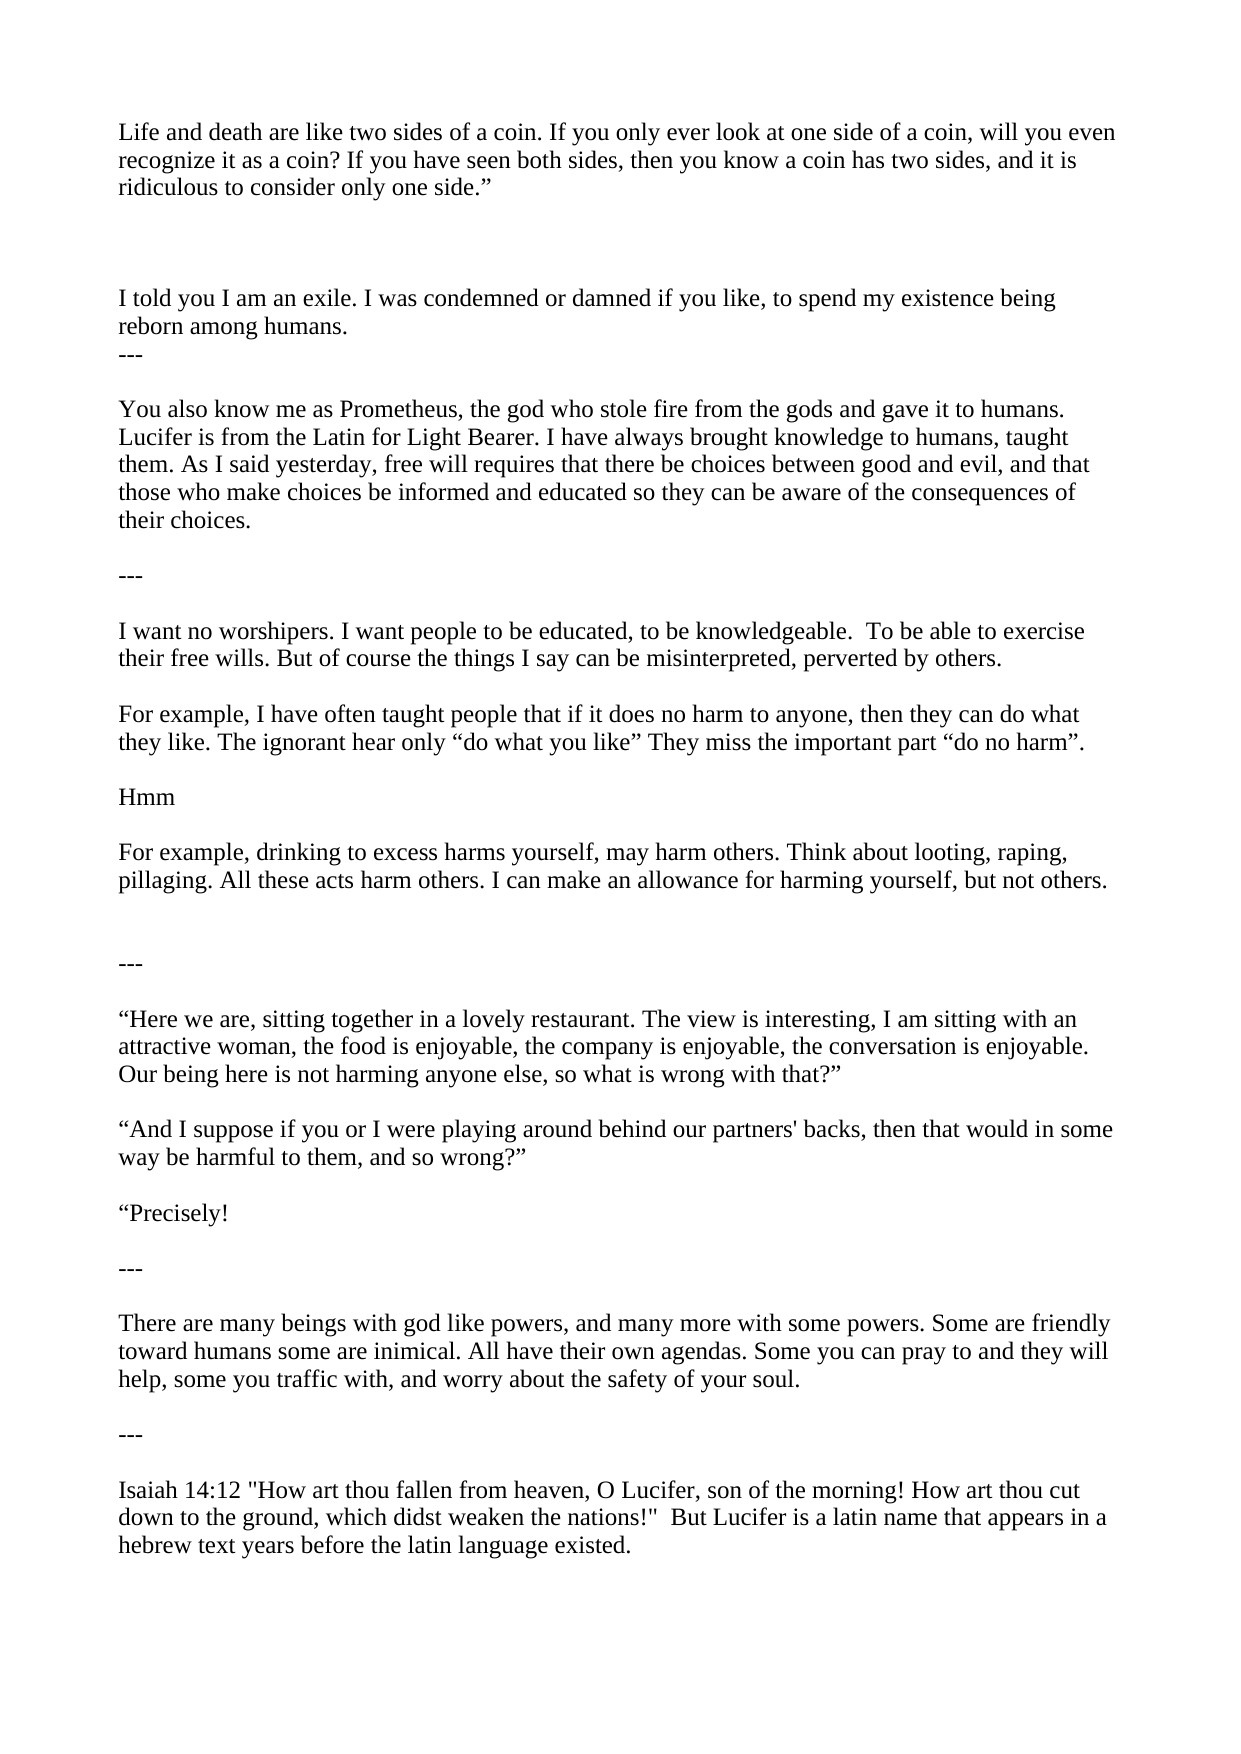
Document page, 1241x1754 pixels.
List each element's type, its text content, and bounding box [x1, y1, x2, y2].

text “And I suppose if you or I were playing around behind our partners' backs, then that would in some way be harmful to them, and so wrong?” [118, 1116, 1122, 1171]
text For example, drinking to excess harms yourself, may harm others. Think about looting, raping, pillaging. All these acts harm others. I can make an allowance for harming yourself, but not others. [118, 838, 1122, 894]
text Life and death are like two sides of a coin. If you only ever look at one side of a coin, will you even recognize it as a coin? If you have seen both sides, then you know a coin has two sides, and it is ridiculous to consider only one side.” [118, 118, 1122, 201]
text Hmm [118, 783, 1122, 811]
text --- [118, 340, 1122, 367]
text --- [118, 1254, 1122, 1282]
text “Precisely! [118, 1199, 1122, 1226]
text You also know me as Prometheus, the god who stole fire from the gods and gave it to humans. Lucifer is from the Latin for Light Bearer. I have always brought knowledge to humans, taught them. As I said yesterday, free will requires that there be choices between good and evil, and that those who make choices be informed and educated so they can be aware of the consequences of their choices. [118, 395, 1122, 534]
text There are many beings with god like powers, and many more with some powers. Some are friendly toward humans some are inimical. All have their own agendas. Some you can pray to and they will help, some you traffic with, and worry about the safety of your soul. [118, 1309, 1122, 1393]
text Isaiah 14:12 "How art thou fallen from heaven, O Lucifer, son of the morning! How art thou cut down to the ground, which didst weaken the nations!" But Lucifer is a latin name that appears in a hebrew text years before the latin language existed. [118, 1476, 1122, 1559]
text --- [118, 949, 1122, 977]
text “Here we are, sitting together in a lovely restaurant. The view is interesting, I am sitting with an attractive woman, the food is enjoyable, the company is enjoyable, the conversation is enjoyable. Our being here is not harming anyone else, so what is wrong with that?” [118, 1005, 1122, 1088]
text For example, I have often taught people that if it does no harm to anyone, then they can do what they like. The ignorant hear only “do what you like” They miss the important part “do no harm”. [118, 700, 1122, 755]
text I want no worshipers. I want people to be educated, to be knowledgeable. To be able to exercise their free wills. But of course the things I say can be misinterpreted, perverted by others. [118, 617, 1122, 672]
text I told you I am an exile. I was condemned or damned if you like, to spend my existence being reborn among humans. [118, 284, 1122, 340]
text --- [118, 561, 1122, 589]
text --- [118, 1420, 1122, 1448]
